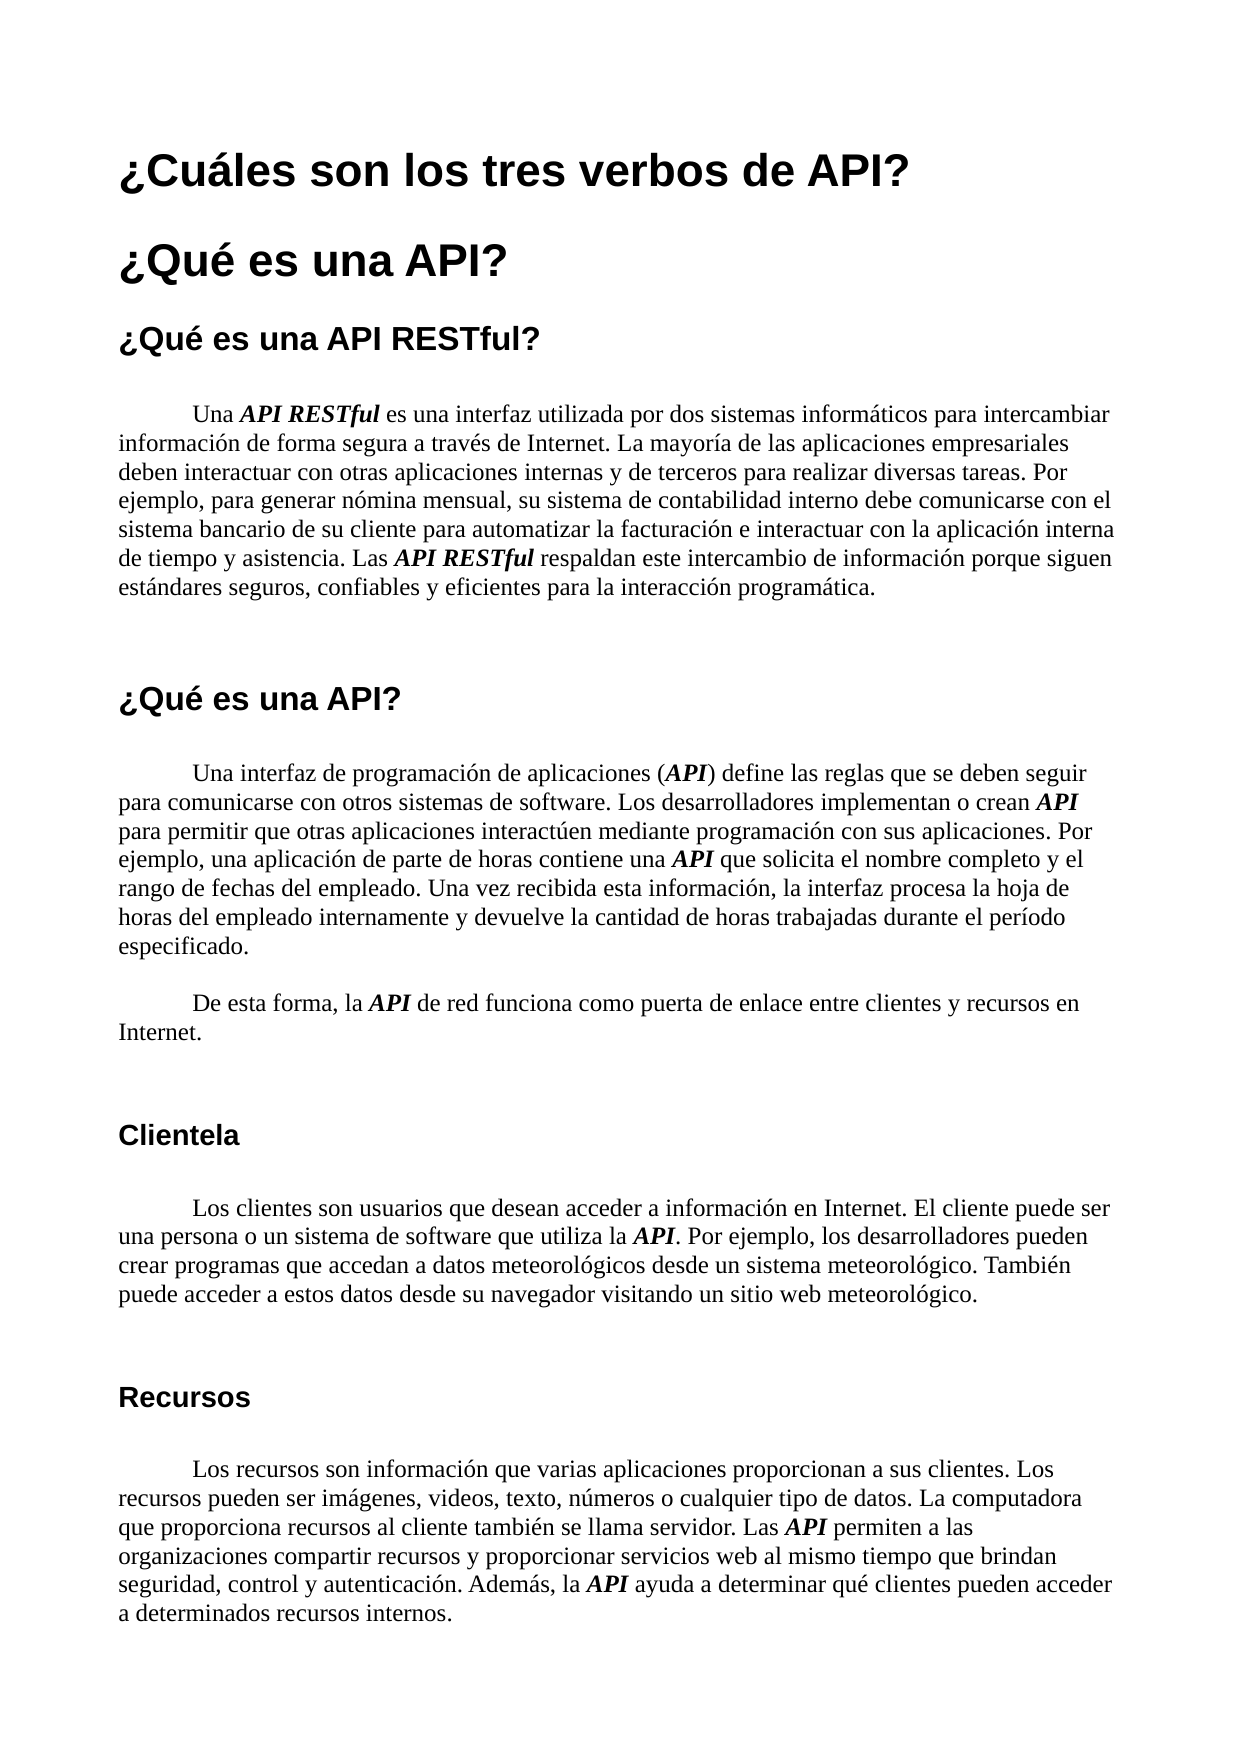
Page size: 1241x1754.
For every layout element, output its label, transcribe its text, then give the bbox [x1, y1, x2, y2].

text Los clientes son usuarios que desean acceder a información en Internet. El cliente puede ser una persona o un sistema de software que utiliza la API. Por ejemplo, los desarrolladores pueden crear programas que accedan a datos meteorológicos desde un sistema meteorológico. También puede acceder a estos datos desde su navegador visitando un sitio web meteorológico. [118, 1193, 1122, 1308]
subtitle Recursos [118, 1380, 1122, 1413]
subtitle ¿Qué es una API RESTful? [118, 319, 1122, 358]
text Los recursos son información que varias aplicaciones proporcionan a sus clientes. Los recursos pueden ser imágenes, videos, texto, números o cualquier tipo de datos. La computadora que proporciona recursos al cliente también se llama servidor. Las API permiten a las organizaciones compartir recursos y proporcionar servicios web al mismo tiempo que brindan seguridad, control y autenticación. Además, la API ayuda a determinar qué clientes pueden acceder a determinados recursos internos. [118, 1454, 1122, 1627]
subtitle ¿Qué es una API? [118, 233, 1122, 286]
text Una interfaz de programación de aplicaciones (API) define las reglas que se deben seguir para comunicarse con otros sistemas de software. Los desarrolladores implementan o crean API para permitir que otras aplicaciones interactúen mediante programación con sus aplicaciones. Por ejemplo, una aplicación de parte de horas contiene una API que solicita el nombre completo y el rango de fechas del empleado. Una vez recibida esta información, la interfaz procesa la hoja de horas del empleado internamente y devuelve la cantidad de horas trabajadas durante el período especificado. [118, 758, 1122, 959]
subtitle ¿Cuáles son los tres verbos de API? [118, 143, 1122, 196]
text Una API RESTful es una interfaz utilizada por dos sistemas informáticos para intercambiar información de forma segura a través de Internet. La mayoría de las aplicaciones empresariales deben interactuar con otras aplicaciones internas y de terceros para realizar diversas tareas. Por ejemplo, para generar nómina mensual, su sistema de contabilidad interno debe comunicarse con el sistema bancario de su cliente para automatizar la facturación e interactuar con la aplicación interna de tiempo y asistencia. Las API RESTful respaldan este intercambio de información porque siguen estándares seguros, confiables y eficientes para la interacción programática. [118, 399, 1122, 600]
subtitle ¿Qué es una API? [118, 679, 1122, 717]
subtitle Clientela [118, 1118, 1122, 1151]
text De esta forma, la API de red funciona como puerta de enlace entre clientes y recursos en Internet. [118, 988, 1122, 1046]
